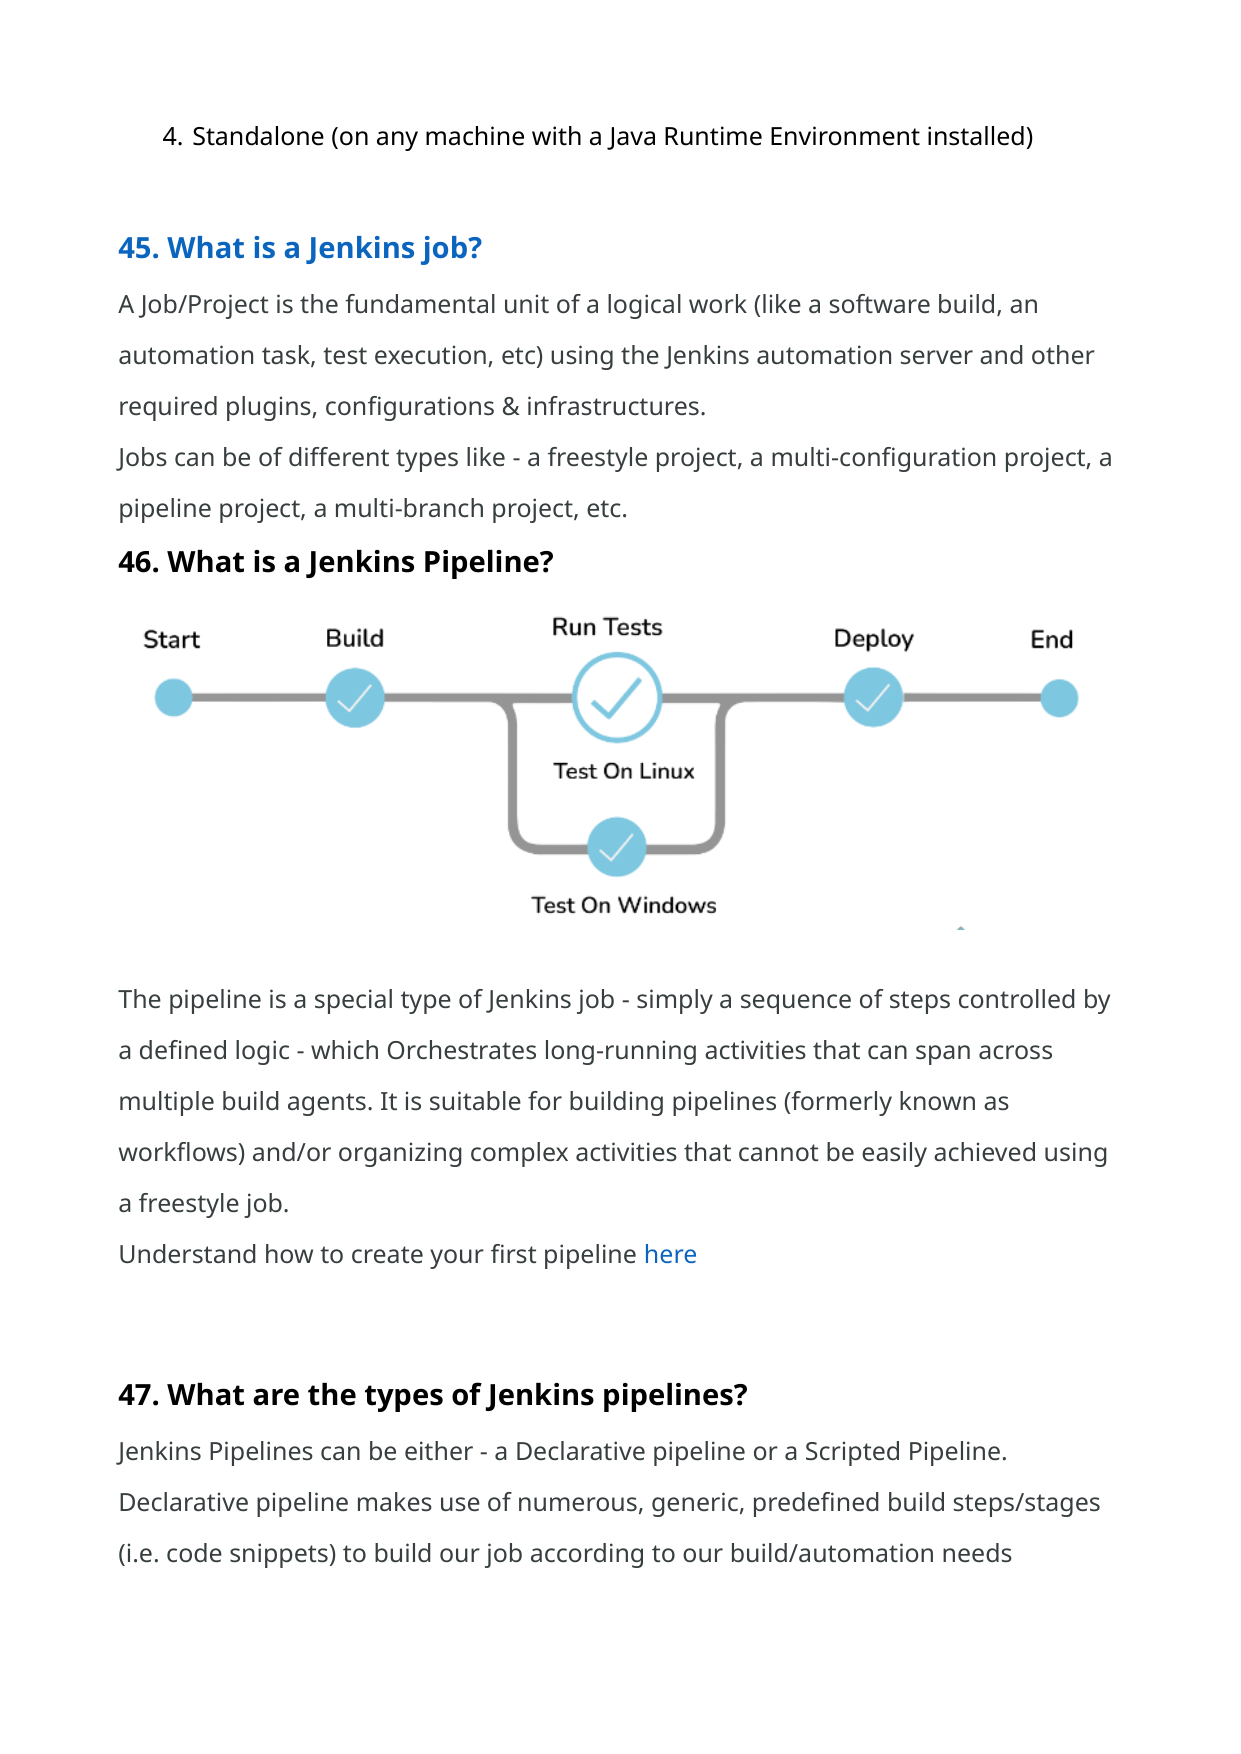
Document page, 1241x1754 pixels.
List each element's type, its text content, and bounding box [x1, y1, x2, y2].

subtitle 46. What is a Jenkins Pipeline? [118, 542, 1122, 581]
list Standalone (on any machine with a Java Runtime Environment installed) [162, 118, 1122, 152]
text Jenkins Pipelines can be either - a Declarative pipeline or a Scripted Pipeline. Declarative pipeline makes use of numerous, generic, predefined build steps/stages (i.e. code snippets) to build our job according to our build/automation needs [118, 1433, 1122, 1569]
text Jobs can be of different types like - a freestyle project, a multi-configuration project, a pipeline project, a multi-branch project, etc. [118, 439, 1122, 524]
picture [118, 601, 1123, 930]
subtitle 47. What are the types of Jenkins pipelines? [118, 1374, 1122, 1414]
text The pipeline is a special type of Jenkins job - simply a sequence of steps controlled by a defined logic - which Orchestrates long-running activities that can span across multiple build agents. It is suitable for building pipelines (formerly known as workflows) and/or organizing complex activities that cannot be easily achieved using a freestyle job. [118, 981, 1122, 1220]
text A Job/Project is the fundamental unit of a logical work (like a software build, an automation task, test execution, etc) using the Jenkins automation server and other required plugins, configurations & infrastructures. [118, 286, 1122, 422]
subtitle 45. What is a Jenkins job? [118, 227, 1122, 267]
text Understand how to create your first pipeline here [118, 1237, 1122, 1271]
